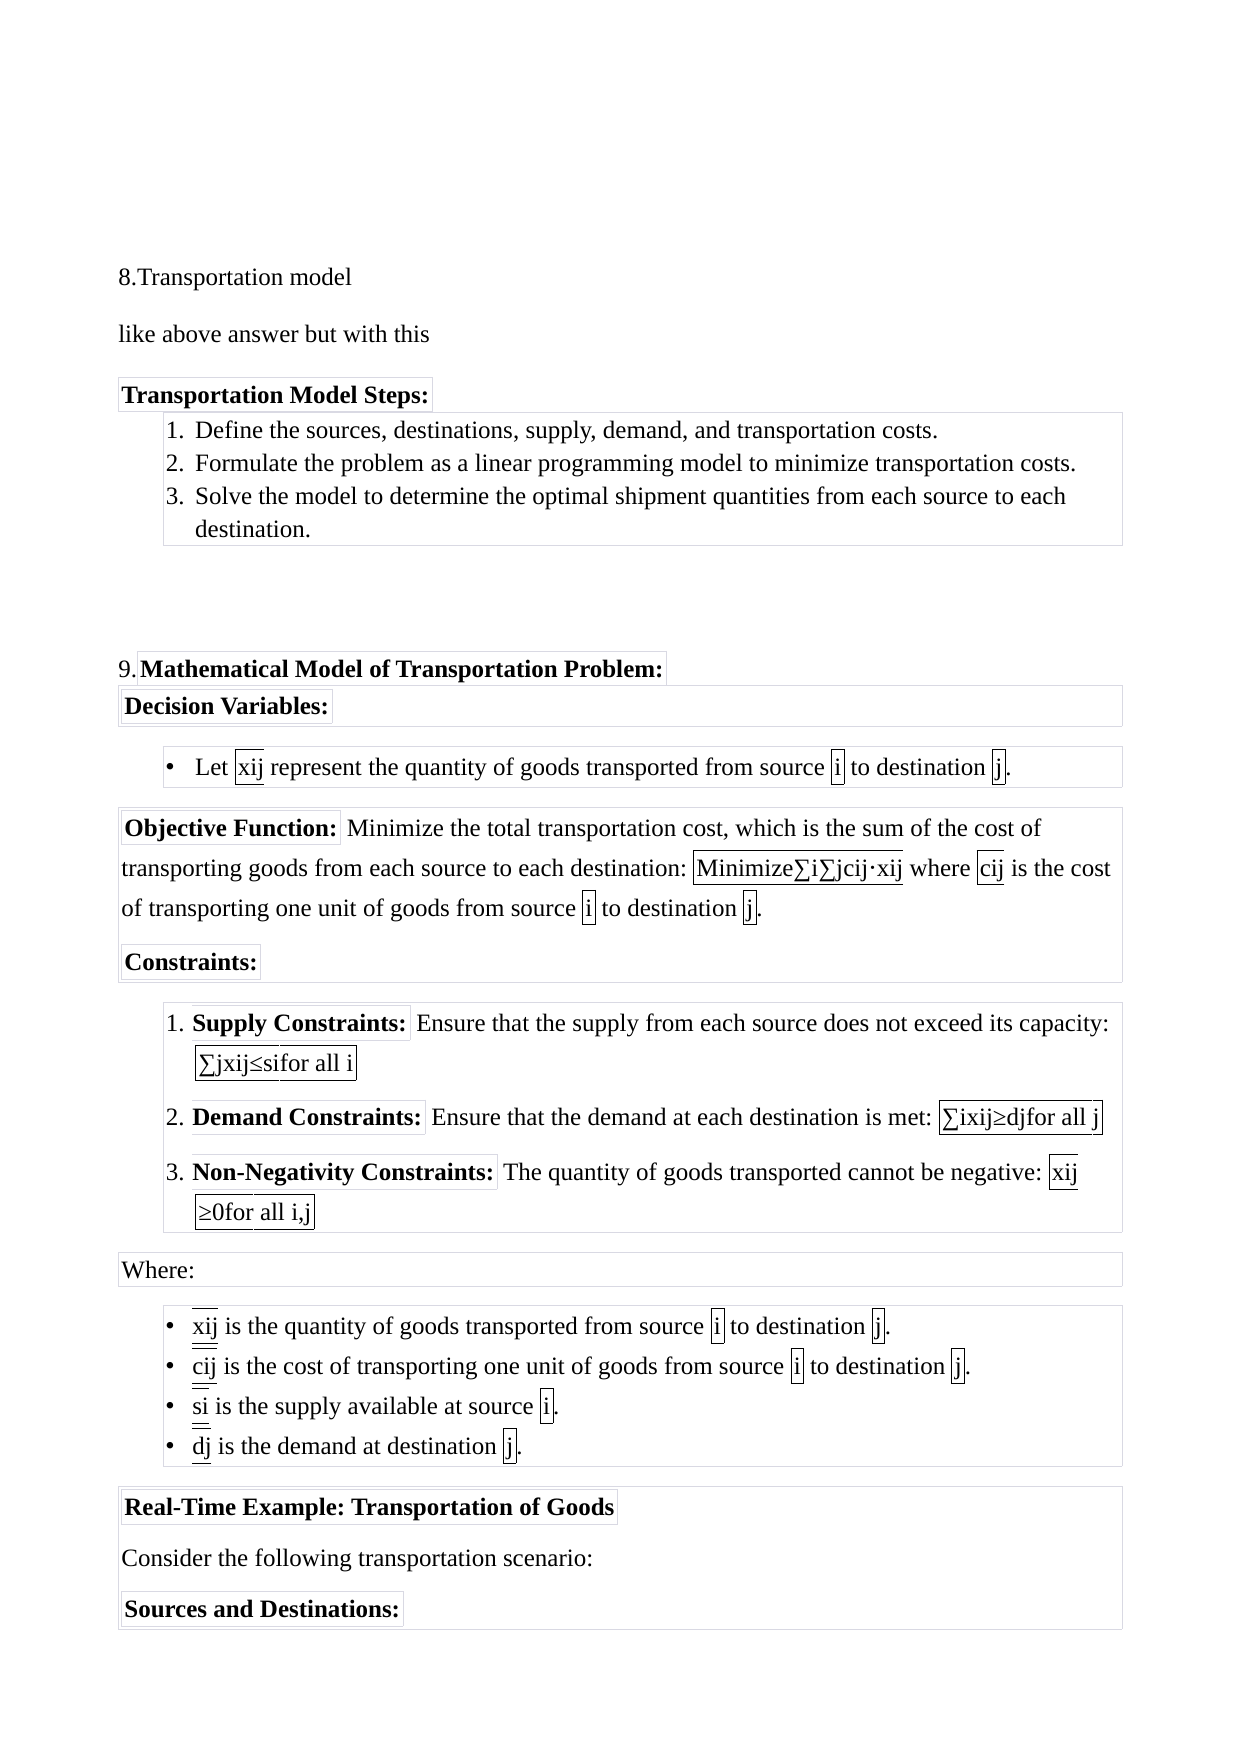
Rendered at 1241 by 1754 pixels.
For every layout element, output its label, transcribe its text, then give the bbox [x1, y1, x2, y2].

list Define the sources, destinations, supply, demand, and transportation costs. [164, 413, 1122, 443]
list dj​ is the demand at destination j. [164, 1425, 1122, 1466]
text Decision Variables: [119, 686, 1122, 726]
text Consider the following transportation scenario: [119, 1541, 1122, 1572]
text Mathematical Model of Transportation Problem: [138, 652, 666, 685]
list Solve the model to determine the optimal shipment quantities from each source to each destination. [164, 478, 1122, 545]
list si​ is the supply available at source i. [164, 1385, 1122, 1423]
text Real-Time Example: Transportation of Goods [119, 1487, 1122, 1524]
list Demand Constraints: Ensure that the demand at each destination is met: ∑i​xij​≥dj​for all j [164, 1096, 1122, 1134]
list cij​ is the cost of transporting one unit of goods from source i to destination j. [164, 1345, 1122, 1383]
list Let xij​ represent the quantity of goods transported from source i to destination j. [164, 747, 1122, 787]
text Where: [119, 1253, 1122, 1286]
text Constraints: [119, 941, 1122, 982]
list Formulate the problem as a linear programming model to minimize transportation costs. [164, 445, 1122, 476]
text Objective Function: Minimize the total transportation cost, which is the sum of the cost of transporting goods from each source to each destination: Minimize∑i​∑j​cij​⋅xij​ where cij​ is the cost of transporting one unit of goods from source i to destination j. [119, 808, 1122, 924]
text 9. [118, 651, 137, 685]
list Supply Constraints: Ensure that the supply from each source does not exceed its capacity: ∑j​xij​≤si​for all i [164, 1003, 1122, 1080]
list xij​ is the quantity of goods transported from source i to destination j. [164, 1306, 1122, 1343]
text Sources and Destinations: [119, 1588, 1122, 1629]
text [667, 651, 1122, 685]
list Non-Negativity Constraints: The quantity of goods transported cannot be negative: xij​≥0for all i,j [164, 1151, 1122, 1232]
text 8.Transportation model like above answer but with this Transportation Model Steps: [118, 262, 1122, 412]
